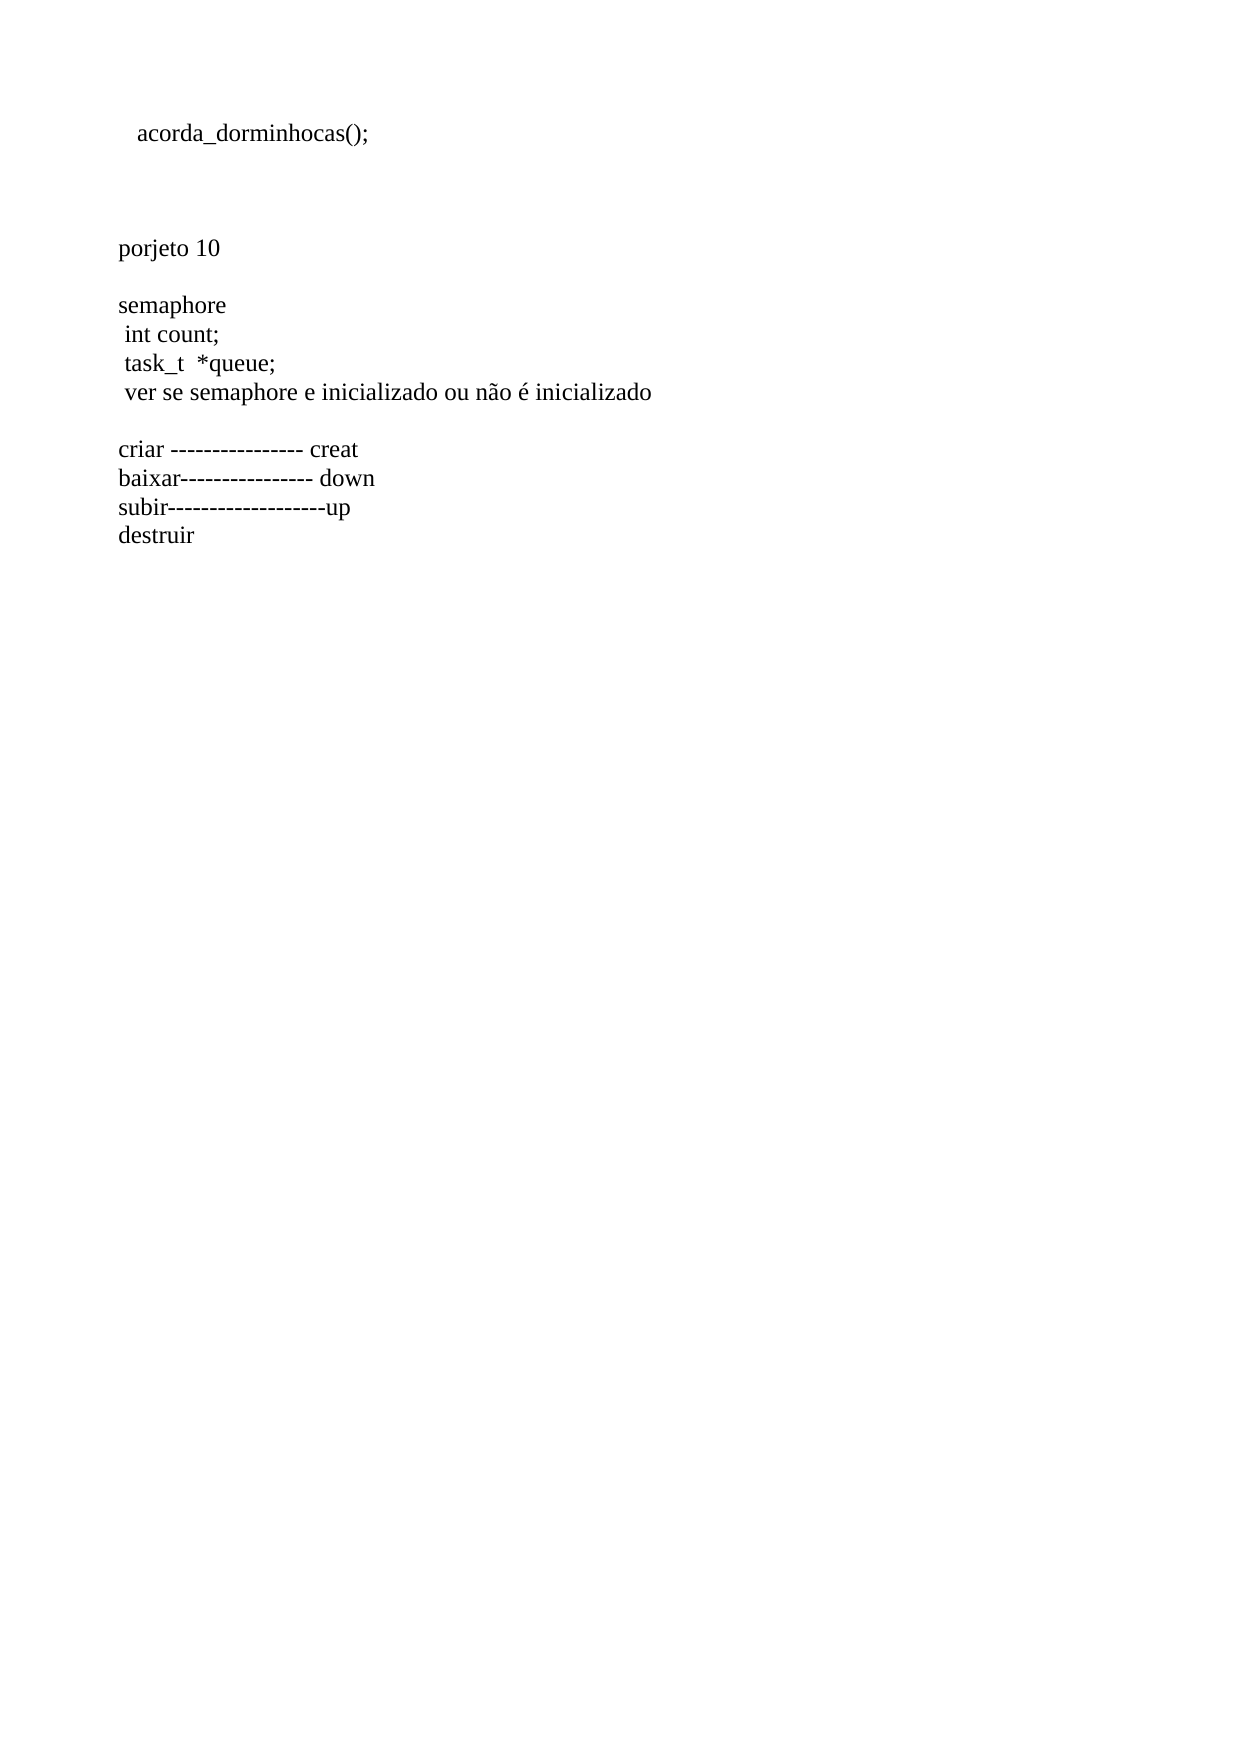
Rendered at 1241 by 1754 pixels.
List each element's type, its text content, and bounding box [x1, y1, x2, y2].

text baixar---------------- down [118, 463, 1122, 492]
text porjeto 10 [118, 233, 1122, 262]
text acorda_dorminhocas(); [118, 118, 1122, 147]
text task_t *queue; [118, 348, 1122, 377]
text int count; [118, 319, 1122, 348]
text semaphore [118, 291, 1122, 319]
text destruir [118, 521, 1122, 549]
text subir-------------------up [118, 492, 1122, 521]
text criar ---------------- creat [118, 434, 1122, 463]
text ver se semaphore e inicializado ou não é inicializado [118, 377, 1122, 406]
